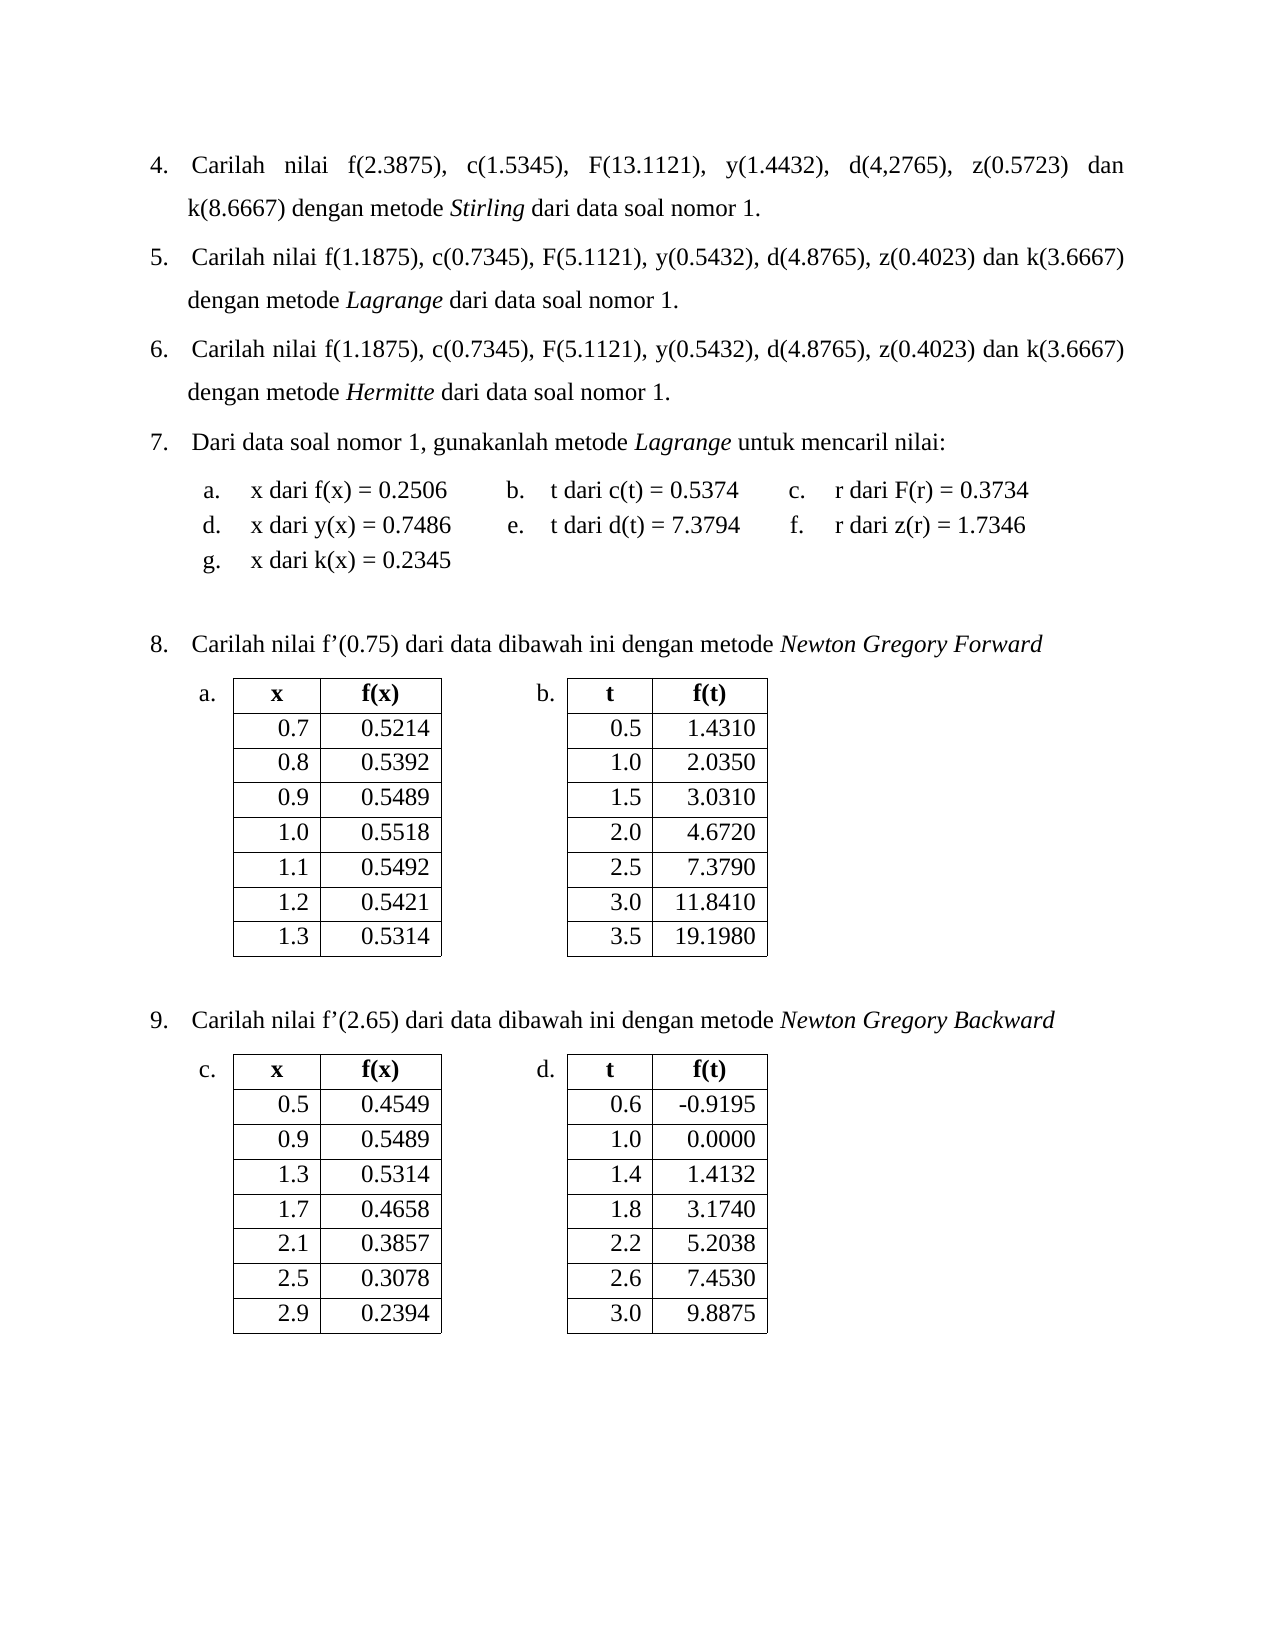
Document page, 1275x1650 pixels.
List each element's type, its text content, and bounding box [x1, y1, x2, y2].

table_cell [525, 748, 567, 782]
table_cell [188, 817, 233, 852]
table_cell 2.6 [568, 1264, 652, 1298]
list Carilah nilai f(1.1875), c(0.7345), F(5.1121), y(0.5432), d(4.8765), z(0.4023) dan k(3.6667) dengan metode Hermitte dari data soal nomor 1. [150, 334, 1125, 406]
table_cell [442, 1124, 525, 1159]
table_cell [770, 545, 823, 580]
list Carilah nilai f’(2.65) dari data dibawah ini dengan metode Newton Gregory Backward [150, 1005, 1125, 1034]
list Carilah nilai f(2.3875), c(1.5345), F(13.1121), y(1.4432), d(4,2765), z(0.5723) dan k(8.6667) dengan metode Stirling dari data soal nomor 1. [150, 150, 1125, 222]
table_cell 0.5489 [321, 1125, 441, 1159]
table_cell [442, 782, 525, 817]
table_cell [188, 1089, 233, 1124]
table_cell [442, 887, 525, 921]
table_cell 1.5 [568, 783, 652, 817]
table_cell [188, 748, 233, 782]
table_cell [539, 545, 770, 580]
table_cell 3.0310 [653, 783, 767, 817]
table_cell [525, 921, 567, 956]
table_cell [525, 817, 567, 852]
table_header d. [525, 1054, 567, 1089]
table_header t dari c(t) = 0.5374 [539, 476, 770, 510]
table_cell [525, 1194, 567, 1228]
table_cell [442, 921, 525, 956]
table_cell 0.3857 [321, 1229, 441, 1263]
table_cell 0.5214 [321, 714, 441, 747]
table_cell [442, 1228, 525, 1263]
table_cell [188, 1124, 233, 1159]
table_cell [525, 713, 567, 747]
table_cell [525, 887, 567, 921]
table_cell 0.0000 [653, 1125, 767, 1159]
table_cell 0.5 [568, 714, 652, 747]
table_cell 1.0 [568, 749, 652, 782]
table_cell t dari d(t) = 7.3794 [539, 510, 770, 545]
table_cell [442, 1263, 525, 1298]
table_cell 9.8875 [653, 1299, 767, 1333]
table_cell f. [770, 510, 823, 545]
table_cell [188, 1159, 233, 1193]
table_cell 1.0 [568, 1125, 652, 1159]
table_cell [188, 713, 233, 747]
list Carilah nilai f(1.1875), c(0.7345), F(5.1121), y(0.5432), d(4.8765), z(0.4023) dan k(3.6667) dengan metode Lagrange dari data soal nomor 1. [150, 242, 1125, 314]
table_header r dari F(r) = 0.3734 [824, 476, 1078, 510]
table_cell 0.6 [568, 1090, 652, 1124]
table_cell x dari y(x) = 0.7486 [239, 510, 492, 545]
table_cell [442, 817, 525, 852]
table_cell [442, 748, 525, 782]
table_cell 1.4310 [653, 714, 767, 747]
table_header x dari f(x) = 0.2506 [239, 476, 492, 510]
table_header [442, 1054, 525, 1089]
table_cell [525, 1298, 567, 1333]
table_cell d. [184, 510, 239, 545]
table_cell 1.8 [568, 1195, 652, 1228]
table_cell 1.1 [234, 853, 320, 887]
table_cell 2.0 [568, 818, 652, 852]
table_cell [188, 1228, 233, 1263]
table_cell [525, 852, 567, 887]
table_cell 4.6720 [653, 818, 767, 852]
table_cell 0.4658 [321, 1195, 441, 1228]
table_cell 1.2 [234, 888, 320, 921]
table_cell 0.7 [234, 714, 320, 747]
table_cell g. [184, 545, 239, 580]
table_cell 0.9 [234, 783, 320, 817]
table_cell 0.5 [234, 1090, 320, 1124]
table_cell -0.9195 [653, 1090, 767, 1124]
table_cell 7.4530 [653, 1264, 767, 1298]
table_cell 3.1740 [653, 1195, 767, 1228]
table_cell 0.3078 [321, 1264, 441, 1298]
table_cell [188, 887, 233, 921]
table_header f(x) [321, 679, 441, 713]
table_cell 1.3 [234, 922, 320, 956]
table_header f(t) [653, 1055, 767, 1089]
table_cell 0.5421 [321, 888, 441, 921]
table_cell [525, 1228, 567, 1263]
table_cell 0.5314 [321, 922, 441, 956]
table_header f(t) [653, 679, 767, 713]
table_cell [188, 1263, 233, 1298]
list Dari data soal nomor 1, gunakanlah metode Lagrange untuk mencaril nilai: [150, 427, 1125, 455]
table_cell 0.2394 [321, 1299, 441, 1333]
table_cell 2.2 [568, 1229, 652, 1263]
table_cell [188, 1194, 233, 1228]
table_cell 2.5 [234, 1264, 320, 1298]
table_cell 1.4 [568, 1160, 652, 1193]
table_cell 0.9 [234, 1125, 320, 1159]
table_cell [188, 782, 233, 817]
table_cell [525, 1159, 567, 1193]
table_cell 7.3790 [653, 853, 767, 887]
table_cell [442, 1159, 525, 1193]
table_cell 3.5 [568, 922, 652, 956]
table_header [442, 678, 525, 713]
table_cell 2.1 [234, 1229, 320, 1263]
table_cell 1.4132 [653, 1160, 767, 1193]
table_cell x dari k(x) = 0.2345 [239, 545, 492, 580]
table_cell 0.5489 [321, 783, 441, 817]
table_cell [824, 545, 1078, 580]
table_cell 19.1980 [653, 922, 767, 956]
table_cell [525, 782, 567, 817]
table_header f(x) [321, 1055, 441, 1089]
table_header a. [188, 678, 233, 713]
table_header x [234, 679, 320, 713]
table_cell [188, 1298, 233, 1333]
table_header t [568, 679, 652, 713]
table_cell 5.2038 [653, 1229, 767, 1263]
table_cell 0.5518 [321, 818, 441, 852]
table_header x [234, 1055, 320, 1089]
table_cell 1.7 [234, 1195, 320, 1228]
table_cell [442, 713, 525, 747]
table_cell [525, 1263, 567, 1298]
table_cell 0.4549 [321, 1090, 441, 1124]
table_cell [525, 1089, 567, 1124]
table_cell 0.5314 [321, 1160, 441, 1193]
table_header c. [770, 476, 823, 510]
table_cell 3.0 [568, 1299, 652, 1333]
table_header b. [525, 678, 567, 713]
table_cell 0.5392 [321, 749, 441, 782]
table_cell 3.0 [568, 888, 652, 921]
table_cell 2.9 [234, 1299, 320, 1333]
table_cell [188, 852, 233, 887]
table_cell [525, 1124, 567, 1159]
table_cell 1.3 [234, 1160, 320, 1193]
table_cell [492, 545, 539, 580]
table_cell 2.5 [568, 853, 652, 887]
table_cell [442, 1298, 525, 1333]
table_cell 0.8 [234, 749, 320, 782]
table_cell 2.0350 [653, 749, 767, 782]
list Carilah nilai f’(0.75) dari data dibawah ini dengan metode Newton Gregory Forward [150, 629, 1125, 657]
table_header c. [188, 1054, 233, 1089]
table_cell 11.8410 [653, 888, 767, 921]
table_header a. [184, 476, 239, 510]
table_cell [188, 921, 233, 956]
table_cell e. [492, 510, 539, 545]
table_cell [442, 1089, 525, 1124]
table_cell [442, 1194, 525, 1228]
table_header t [568, 1055, 652, 1089]
table_header b. [492, 476, 539, 510]
table_cell 0.5492 [321, 853, 441, 887]
table_cell [442, 852, 525, 887]
table_cell 1.0 [234, 818, 320, 852]
table_cell r dari z(r) = 1.7346 [824, 510, 1078, 545]
